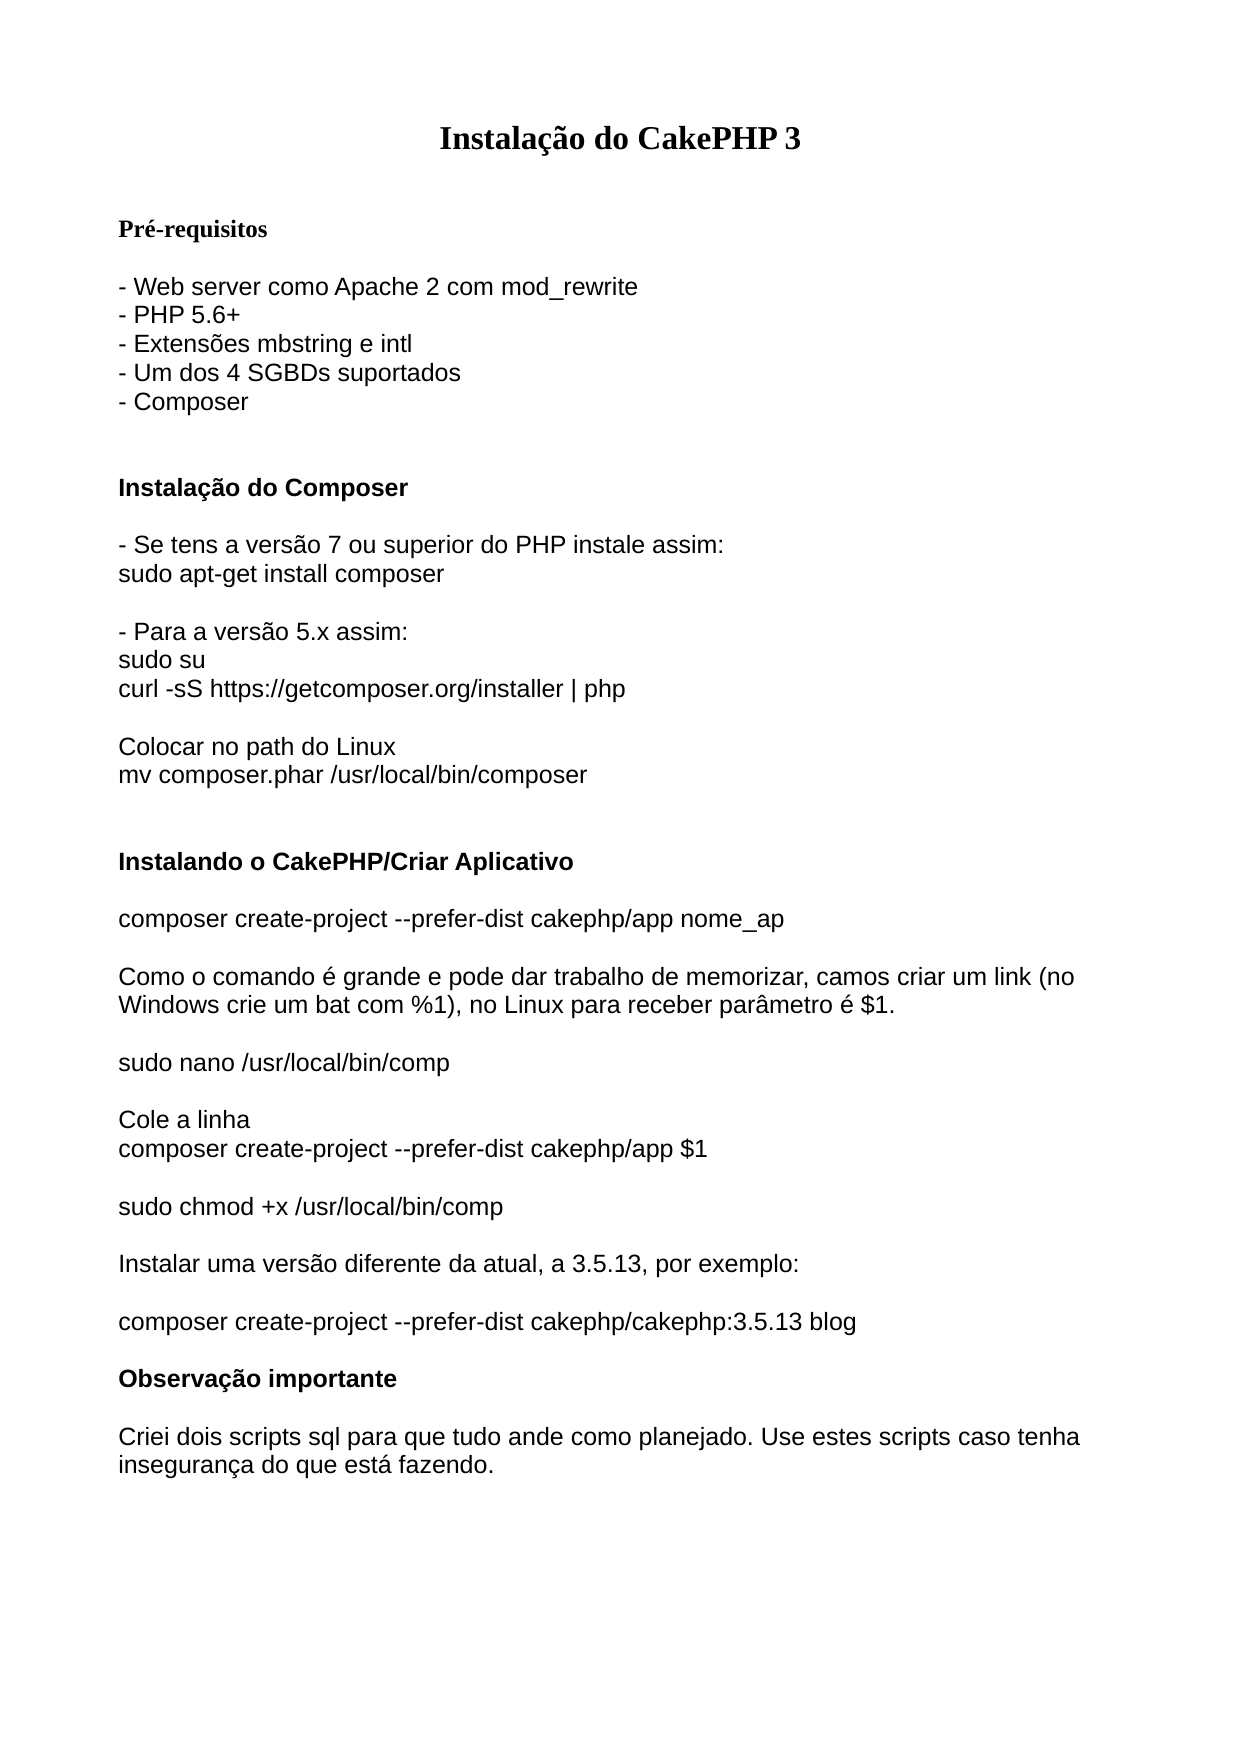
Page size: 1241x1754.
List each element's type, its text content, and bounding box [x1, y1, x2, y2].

text Instalando o CakePHP/Criar Aplicativo [118, 846, 1122, 875]
text Observação importante [118, 1364, 1122, 1393]
text Instalação do Composer [118, 473, 1122, 501]
text composer create-project --prefer-dist cakephp/app nome_ap [118, 904, 1122, 933]
text Instalar uma versão diferente da atual, a 3.5.13, por exemplo: [118, 1249, 1122, 1278]
text mv composer.phar /usr/local/bin/composer [118, 760, 1122, 789]
text Colocar no path do Linux [118, 731, 1122, 760]
text sudo apt-get install composer [118, 559, 1122, 588]
text Instalação do CakePHP 3 [118, 118, 1122, 156]
text composer create-project --prefer-dist cakephp/cakephp:3.5.13 blog [118, 1306, 1122, 1335]
text - PHP 5.6+ [118, 300, 1122, 329]
text - Para a versão 5.x assim: [118, 616, 1122, 645]
text sudo su [118, 645, 1122, 674]
text - Se tens a versão 7 ou superior do PHP instale assim: [118, 530, 1122, 559]
text - Web server como Apache 2 com mod_rewrite [118, 271, 1122, 300]
text composer create-project --prefer-dist cakephp/app $1 [118, 1134, 1122, 1163]
text sudo nano /usr/local/bin/comp [118, 1048, 1122, 1076]
text Cole a linha [118, 1105, 1122, 1134]
text - Um dos 4 SGBDs suportados [118, 358, 1122, 386]
text - Composer [118, 386, 1122, 415]
text Pré-requisitos [118, 214, 1122, 243]
text curl -sS https://getcomposer.org/installer | php [118, 674, 1122, 703]
text sudo chmod +x /usr/local/bin/comp [118, 1191, 1122, 1220]
text Como o comando é grande e pode dar trabalho de memorizar, camos criar um link (no Windows crie um bat com %1), no Linux para receber parâmetro é $1. [118, 961, 1122, 1019]
text Criei dois scripts sql para que tudo ande como planejado. Use estes scripts caso tenha insegurança do que está fazendo. [118, 1421, 1122, 1479]
text - Extensões mbstring e intl [118, 329, 1122, 358]
